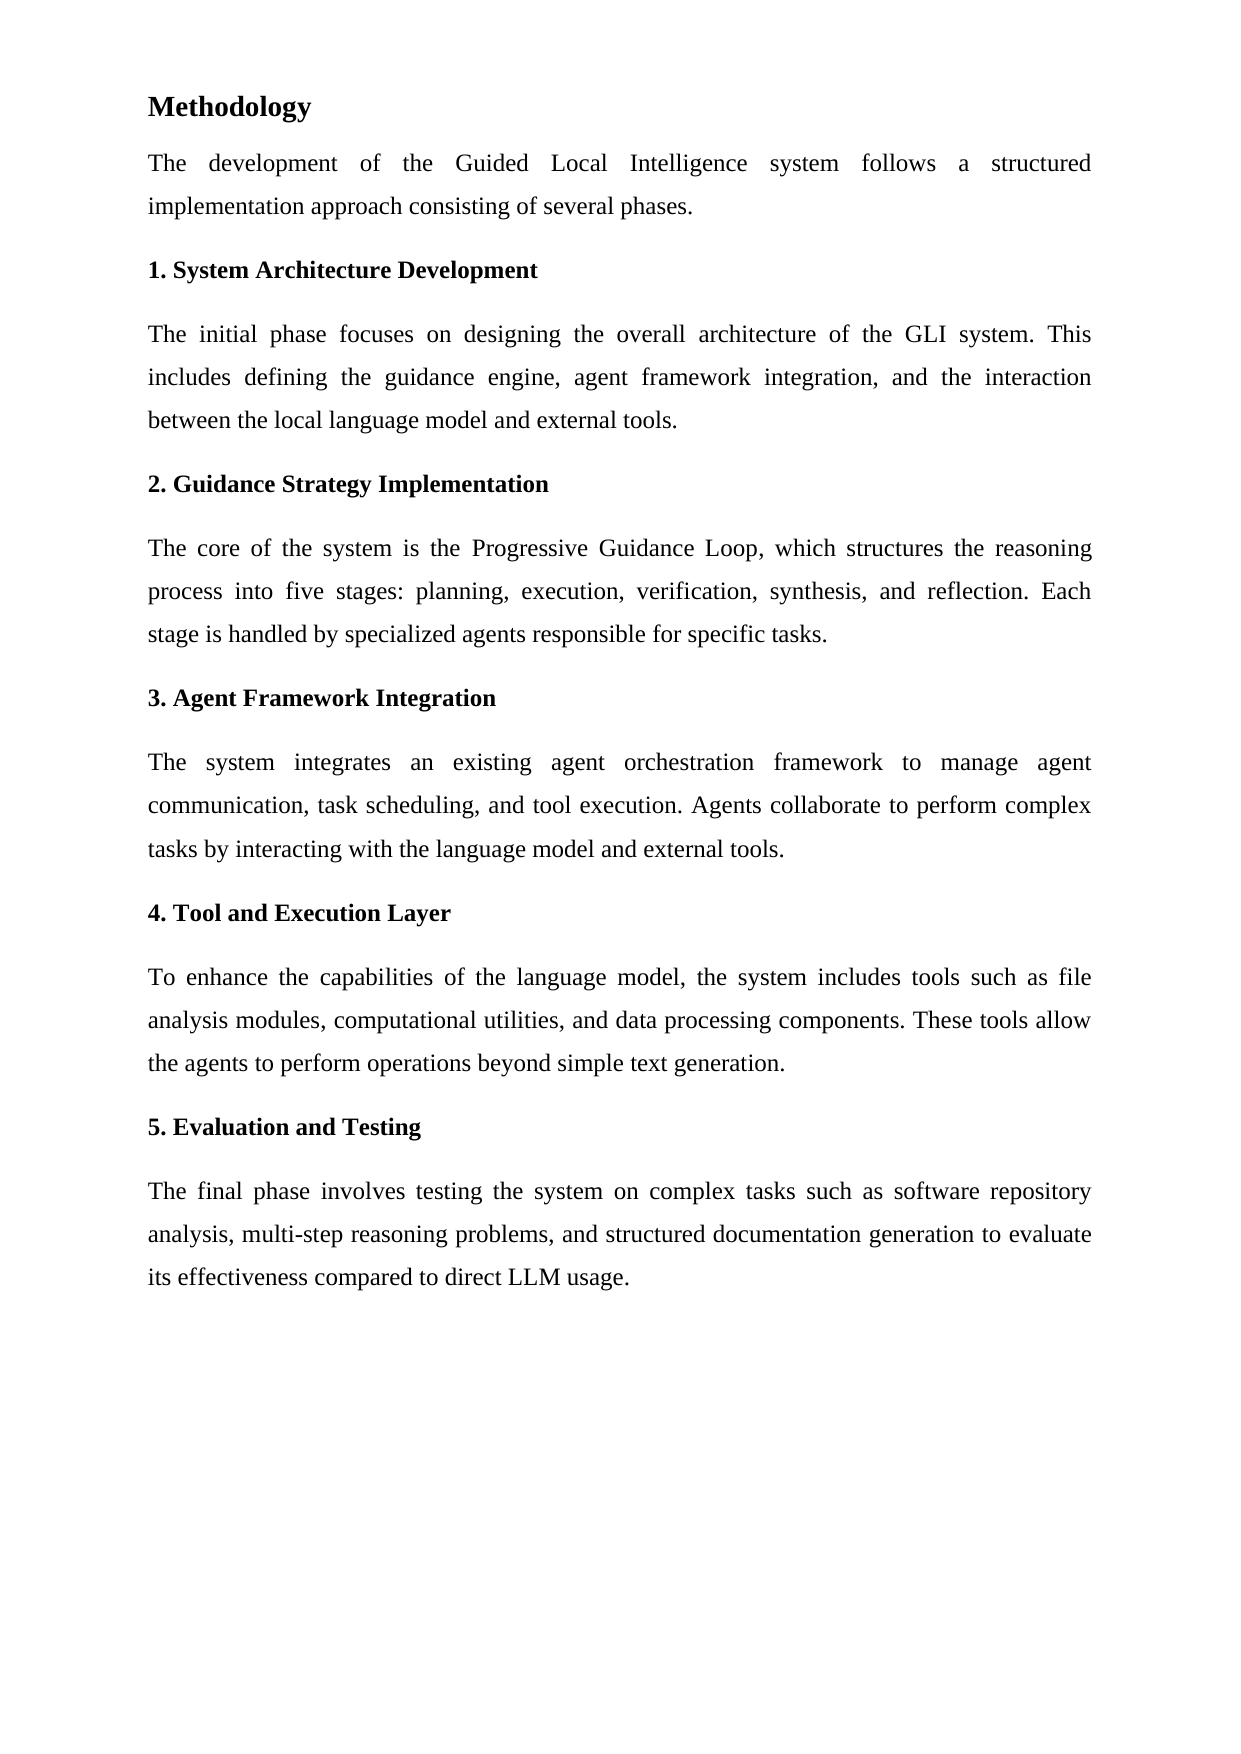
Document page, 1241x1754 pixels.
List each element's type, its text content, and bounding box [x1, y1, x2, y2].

text 2. Guidance Strategy Implementation [148, 469, 1093, 498]
text 1. System Architecture Development [148, 255, 1093, 284]
text The system integrates an existing agent orchestration framework to manage agent communication, task scheduling, and tool execution. Agents collaborate to perform complex tasks by interacting with the language model and external tools. [148, 747, 1093, 862]
text The initial phase focuses on designing the overall architecture of the GLI system. This includes defining the guidance engine, agent framework integration, and the interaction between the local language model and external tools. [148, 319, 1093, 434]
text Methodology [148, 89, 1093, 122]
text The development of the Guided Local Intelligence system follows a structured implementation approach consisting of several phases. [148, 148, 1093, 220]
text To enhance the capabilities of the language model, the system includes tools such as file analysis modules, computational utilities, and data processing components. These tools allow the agents to perform operations beyond simple text generation. [148, 962, 1093, 1077]
text 4. Tool and Execution Layer [148, 898, 1093, 926]
text The core of the system is the Progressive Guidance Loop, which structures the reasoning process into five stages: planning, execution, verification, synthesis, and reflection. Each stage is handled by specialized agents responsible for specific tasks. [148, 533, 1093, 648]
text 3. Agent Framework Integration [148, 683, 1093, 712]
text 5. Evaluation and Testing [148, 1112, 1093, 1141]
text The final phase involves testing the system on complex tasks such as software repository analysis, multi-step reasoning problems, and structured documentation generation to evaluate its effectiveness compared to direct LLM usage. [148, 1176, 1093, 1291]
